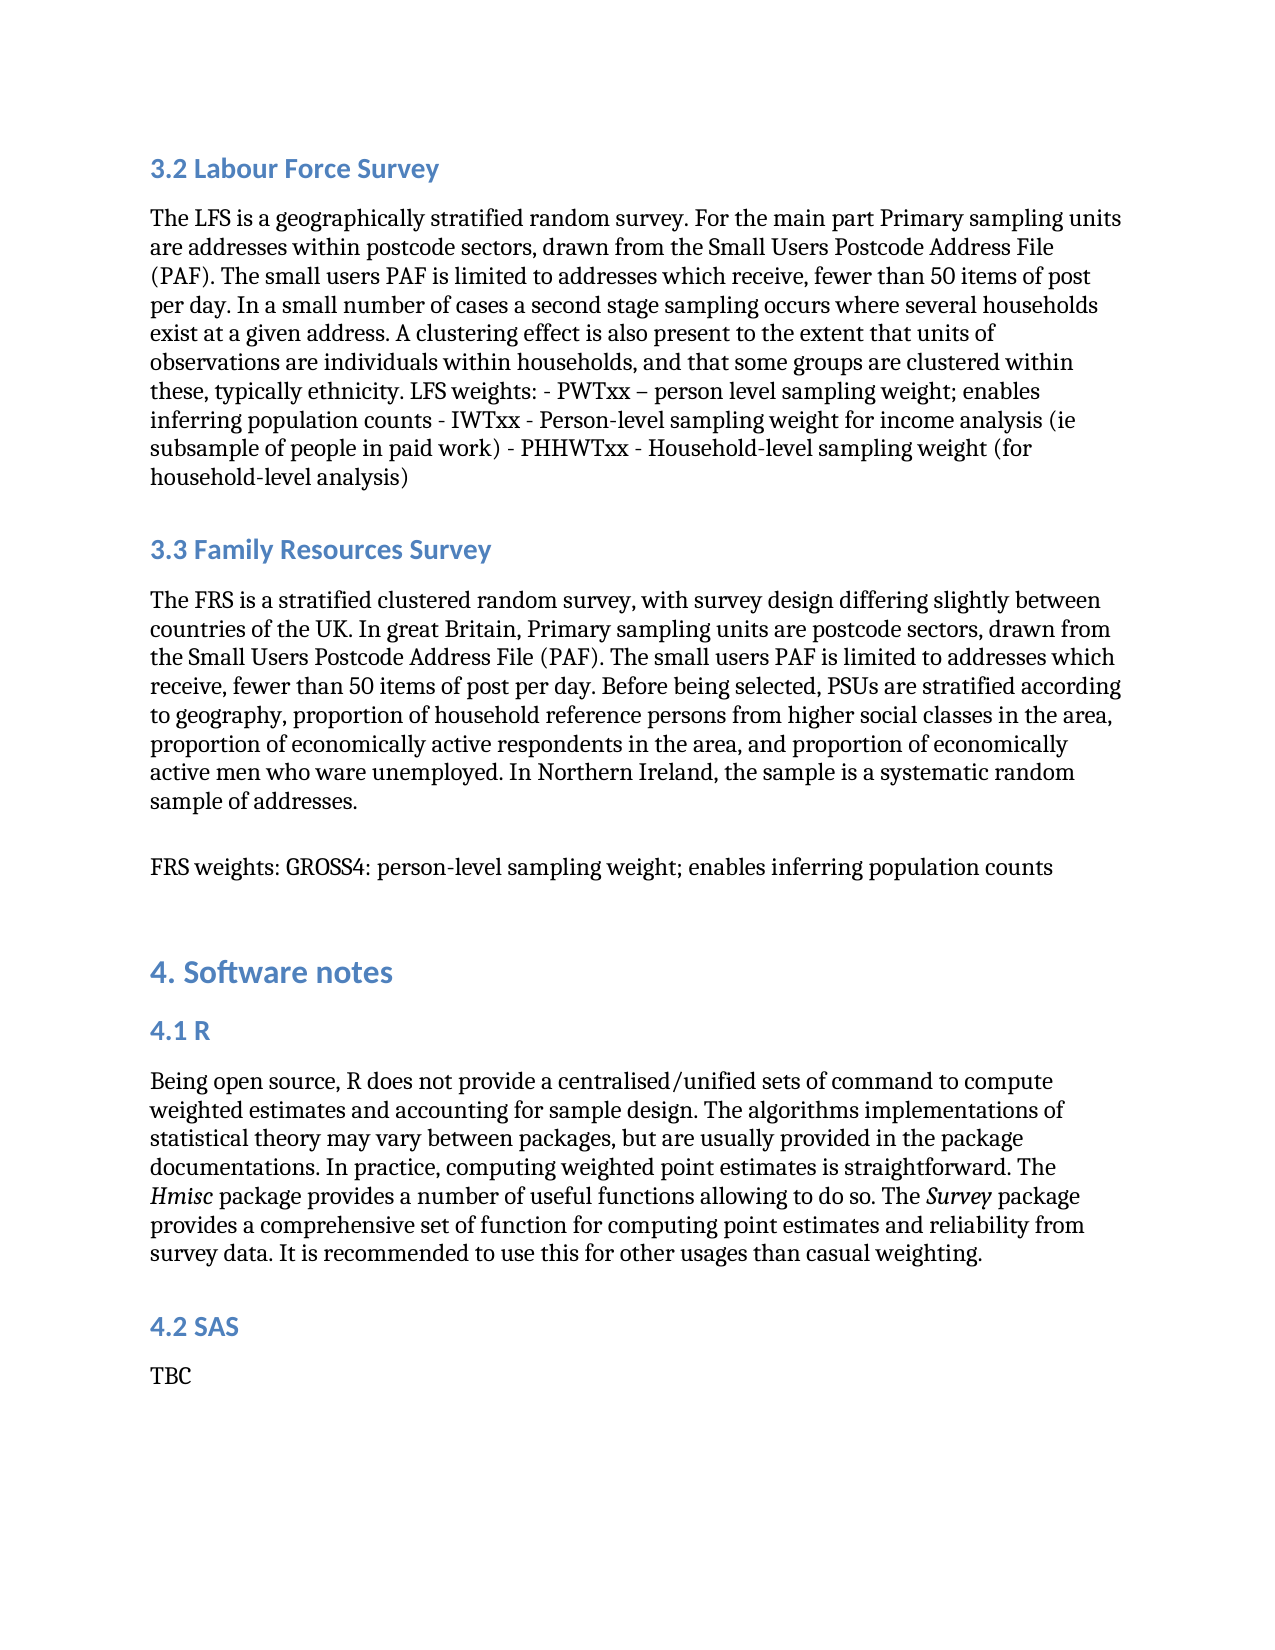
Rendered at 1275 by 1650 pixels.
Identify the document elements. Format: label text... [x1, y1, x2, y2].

text Being open source, R does not provide a centralised/unified sets of command to compute weighted estimates and accounting for sample design. The algorithms implementations of statistical theory may vary between packages, but are usually provided in the package documentations. In practice, computing weighted point estimates is straightforward. The Hmisc package provides a number of useful functions allowing to do so. The Survey package provides a comprehensive set of function for computing point estimates and reliability from survey data. It is recommended to use this for other usages than casual weighting. [150, 1067, 1125, 1268]
subtitle 3.3 Family Resources Survey [150, 531, 1125, 567]
text TBC [150, 1362, 1125, 1391]
text The LFS is a geographically stratified random survey. For the main part Primary sampling units are addresses within postcode sectors, drawn from the Small Users Postcode Address File (PAF). The small users PAF is limited to addresses which receive, fewer than 50 items of post per day. In a small number of cases a second stage sampling occurs where several households exist at a given address. A clustering effect is also present to the extent that units of observations are individuals within households, and that some groups are clustered within these, typically ethnicity. LFS weights: - PWTxx – person level sampling weight; enables inferring population counts - IWTxx - Person-level sampling weight for income analysis (ie subsample of people in paid work) - PHHWTxx - Household-level sampling weight (for household-level analysis) [150, 204, 1125, 492]
subtitle 3.2 Labour Force Survey [150, 150, 1125, 186]
subtitle 4. Software notes [150, 951, 1125, 992]
text FRS weights: GROSS4: person-level sampling weight; enables inferring population counts [150, 853, 1125, 882]
text The FRS is a stratified clustered random survey, with survey design differing slightly between countries of the UK. In great Britain, Primary sampling units are postcode sectors, drawn from the Small Users Postcode Address File (PAF). The small users PAF is limited to addresses which receive, fewer than 50 items of post per day. Before being selected, PSUs are stratified according to geography, proportion of household reference persons from higher social classes in the area, proportion of economically active respondents in the area, and proportion of economically active men who ware unemployed. In Northern Ireland, the sample is a systematic random sample of addresses. [150, 586, 1125, 816]
subtitle 4.2 SAS [150, 1308, 1125, 1343]
subtitle 4.1 R [150, 1012, 1125, 1048]
